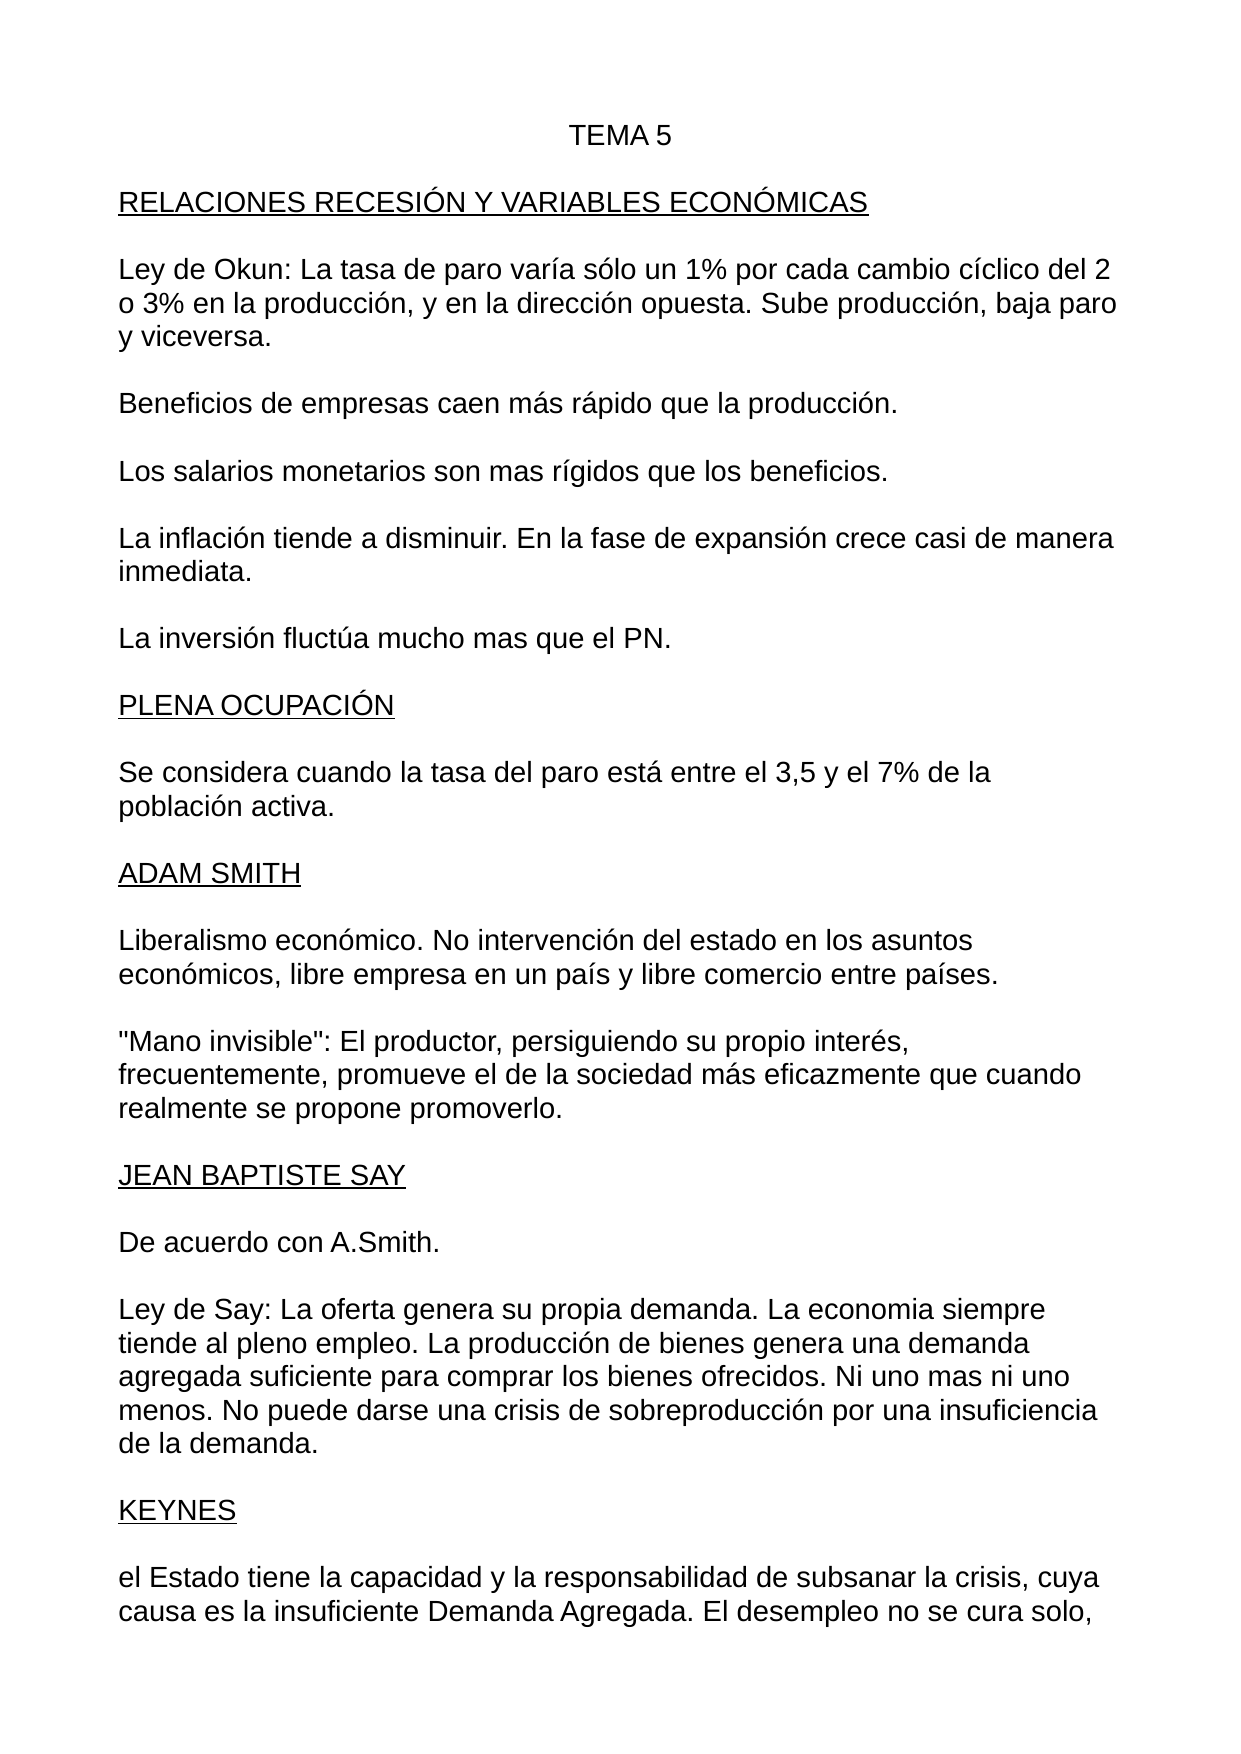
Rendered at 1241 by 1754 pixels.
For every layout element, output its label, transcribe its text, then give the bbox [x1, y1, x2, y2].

text JEAN BAPTISTE SAY [118, 1158, 1122, 1191]
text RELACIONES RECESIÓN Y VARIABLES ECONÓMICAS [118, 185, 1122, 219]
text La inflación tiende a disminuir. En la fase de expansión crece casi de manera inmediata. [118, 521, 1122, 588]
text ADAM SMITH [118, 856, 1122, 889]
text el Estado tiene la capacidad y la responsabilidad de subsanar la crisis, cuya causa es la insuficiente Demanda Agregada. El desempleo no se cura solo, [118, 1560, 1122, 1627]
text Se considera cuando la tasa del paro está entre el 3,5 y el 7% de la población activa. [118, 755, 1122, 822]
text "Mano invisible": El productor, persiguiendo su propio interés, frecuentemente, promueve el de la sociedad más eficazmente que cuando realmente se propone promoverlo. [118, 1024, 1122, 1124]
text PLENA OCUPACIÓN [118, 688, 1122, 722]
text TEMA 5 [118, 118, 1122, 152]
text Beneficios de empresas caen más rápido que la producción. [118, 386, 1122, 420]
text KEYNES [118, 1493, 1122, 1527]
text Los salarios monetarios son mas rígidos que los beneficios. [118, 453, 1122, 487]
text De acuerdo con A.Smith. [118, 1225, 1122, 1258]
text Ley de Okun: La tasa de paro varía sólo un 1% por cada cambio cíclico del 2 o 3% en la producción, y en la dirección opuesta. Sube producción, baja paro y viceversa. [118, 252, 1122, 353]
text La inversión fluctúa mucho mas que el PN. [118, 621, 1122, 655]
text Ley de Say: La oferta genera su propia demanda. La economia siempre tiende al pleno empleo. La producción de bienes genera una demanda agregada suficiente para comprar los bienes ofrecidos. Ni uno mas ni uno menos. No puede darse una crisis de sobreproducción por una insuficiencia de la demanda. [118, 1292, 1122, 1460]
text Liberalismo económico. No intervención del estado en los asuntos económicos, libre empresa en un país y libre comercio entre países. [118, 923, 1122, 990]
